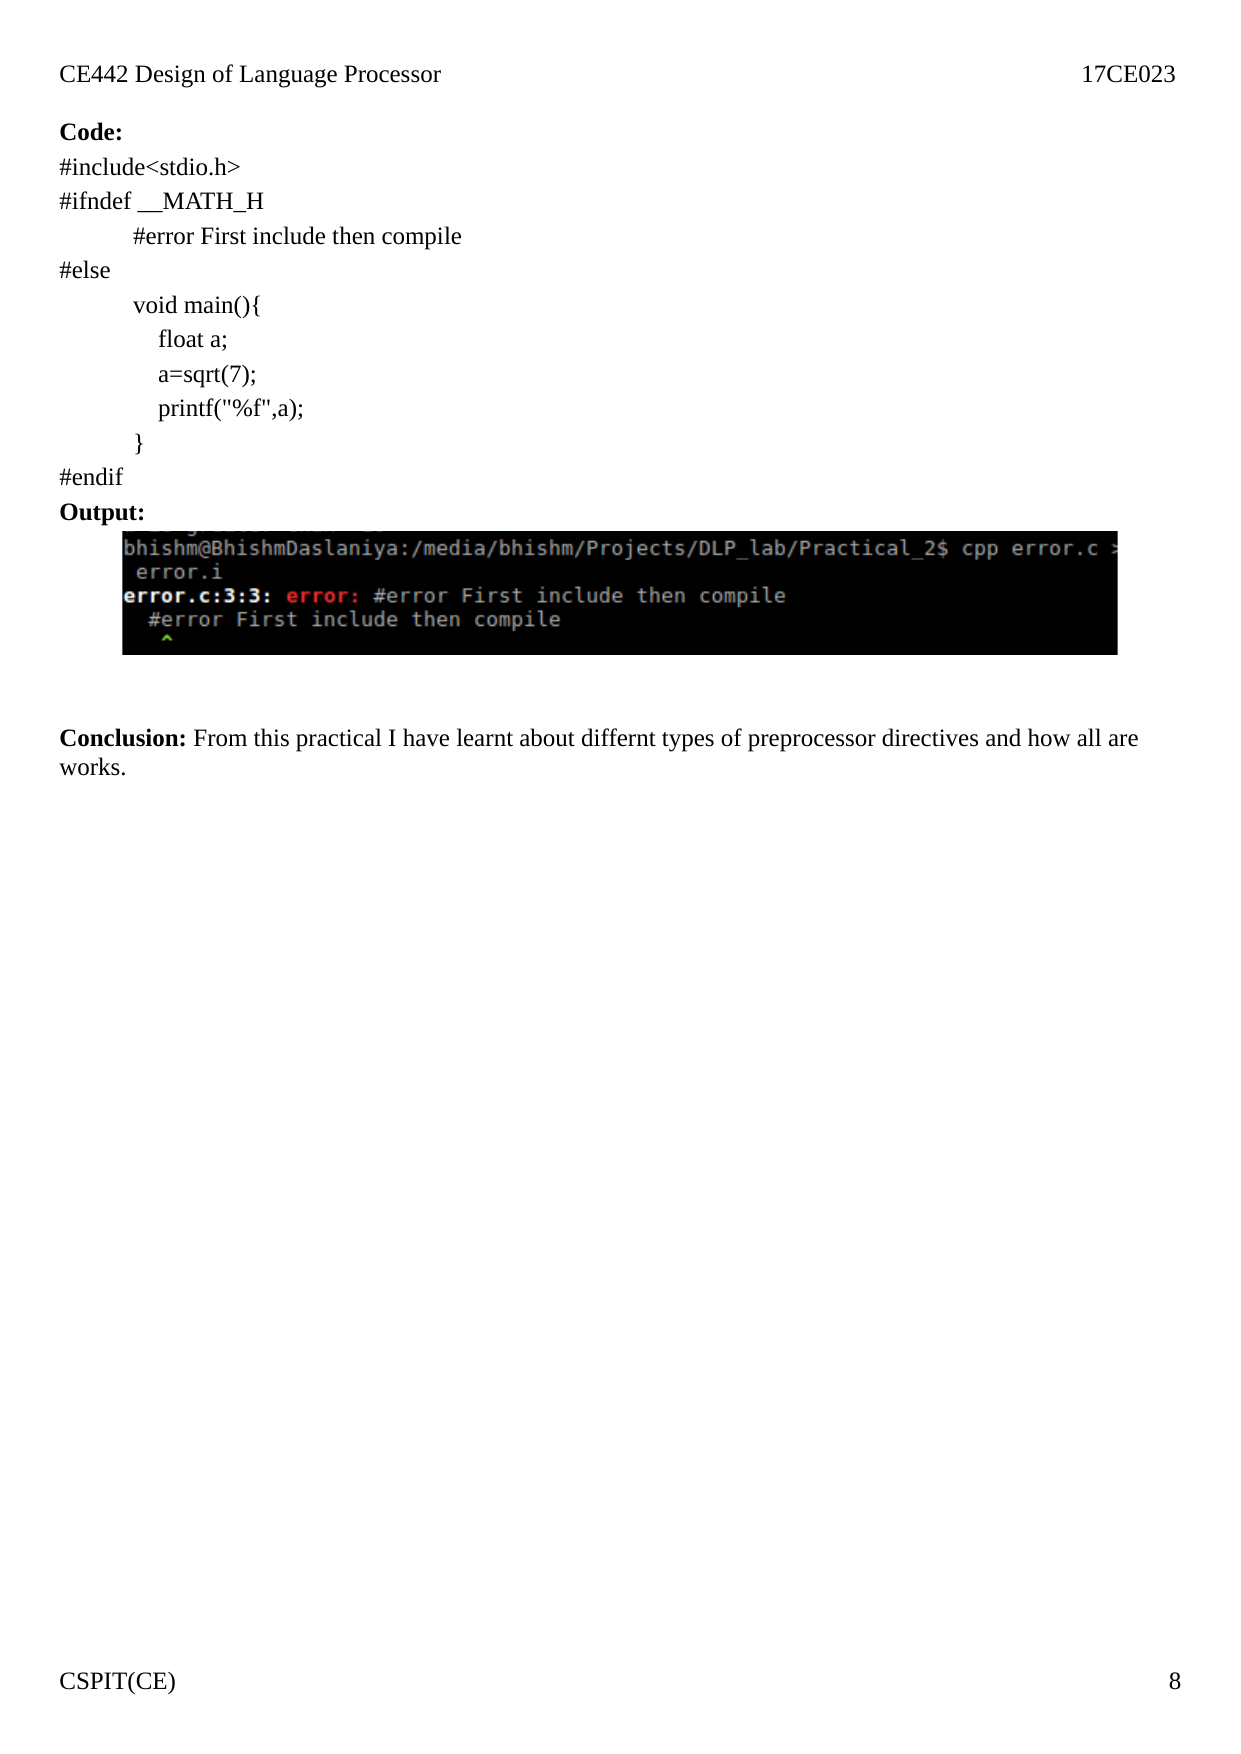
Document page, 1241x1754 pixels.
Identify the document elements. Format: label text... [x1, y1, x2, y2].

text void main(){ [59, 290, 1181, 318]
text #else [59, 255, 1181, 284]
text } [59, 428, 1181, 456]
text Conclusion: From this practical I have learnt about differnt types of preprocessor directives and how all are works. [59, 723, 1181, 781]
list Code: [59, 117, 1181, 146]
text #include<stdio.h> [59, 152, 1181, 181]
text #endif [59, 462, 1181, 491]
text printf("%f",a); [59, 393, 1181, 422]
text #error First include then compile [59, 221, 1181, 249]
picture [122, 531, 1118, 655]
text float a; [59, 324, 1181, 353]
list Output: [59, 497, 1181, 525]
text #ifndef __MATH_H [59, 186, 1181, 215]
text a=sqrt(7); [59, 359, 1181, 387]
